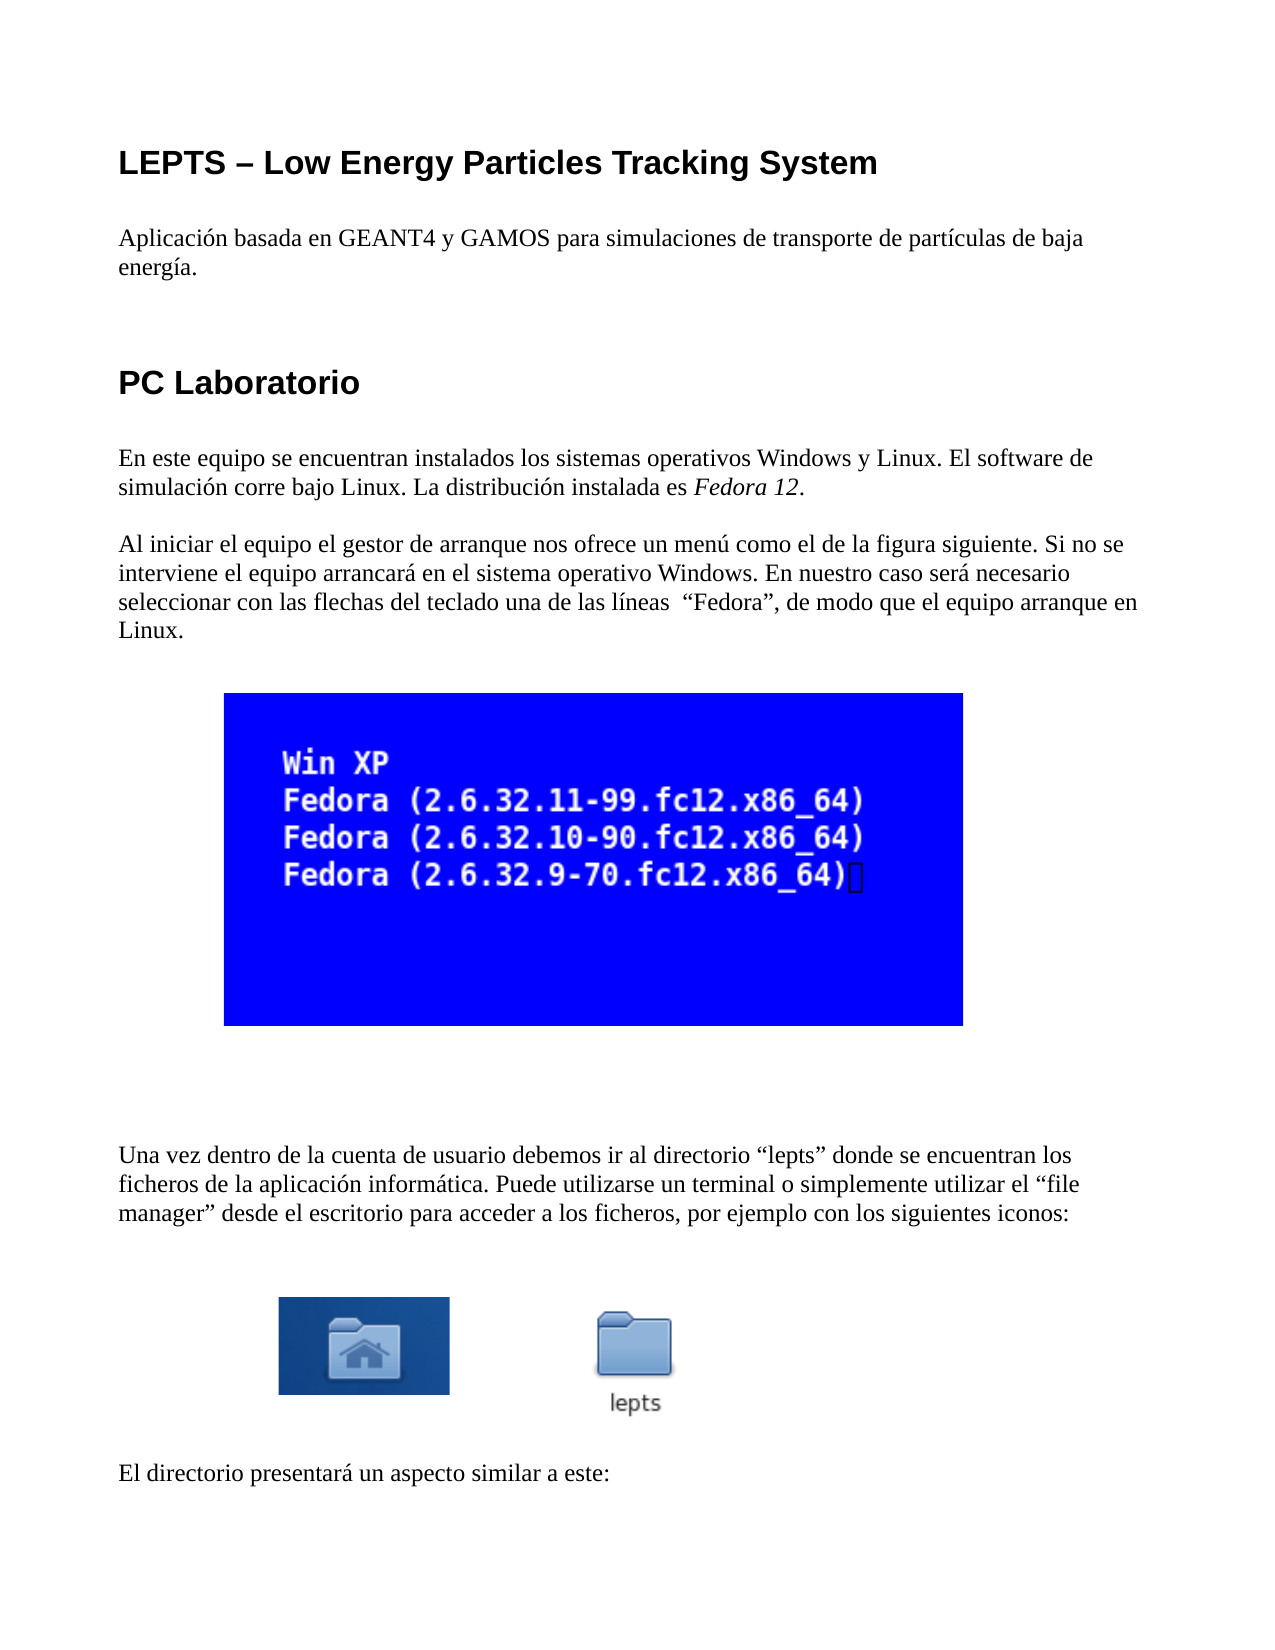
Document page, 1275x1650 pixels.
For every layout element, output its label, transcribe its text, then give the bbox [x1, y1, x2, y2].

subtitle PC Laboratorio [118, 363, 1157, 402]
picture [278, 1297, 450, 1395]
subtitle LEPTS – Low Energy Particles Tracking System [118, 143, 1157, 182]
text El directorio presentará un aspecto similar a este: [118, 1458, 1157, 1487]
text Al iniciar el equipo el gestor de arranque nos ofrece un menú como el de la figura siguiente. Si no se interviene el equipo arrancará en el sistema operativo Windows. En nuestro caso será necesario seleccionar con las flechas del teclado una de las líneas “Fedora”, de modo que el equipo arranque en Linux. [118, 529, 1157, 644]
text Una vez dentro de la cuenta de usuario debemos ir al directorio “lepts” donde se encuentran los ficheros de la aplicación informática. Puede utilizarse un terminal o simplemente utilizar el “file manager” desde el escritorio para acceder a los ficheros, por ejemplo con los siguientes iconos: [118, 1140, 1157, 1227]
text [224, 681, 963, 693]
text En este equipo se encuentran instalados los sistemas operativos Windows y Linux. El software de simulación corre bajo Linux. La distribución instalada es Fedora 12. [118, 443, 1157, 500]
text Aplicación basada en GEANT4 y GAMOS para simulaciones de transporte de partículas de baja energía. [118, 223, 1157, 281]
picture [536, 1295, 739, 1429]
picture [223, 693, 964, 1026]
text [224, 1026, 963, 1054]
